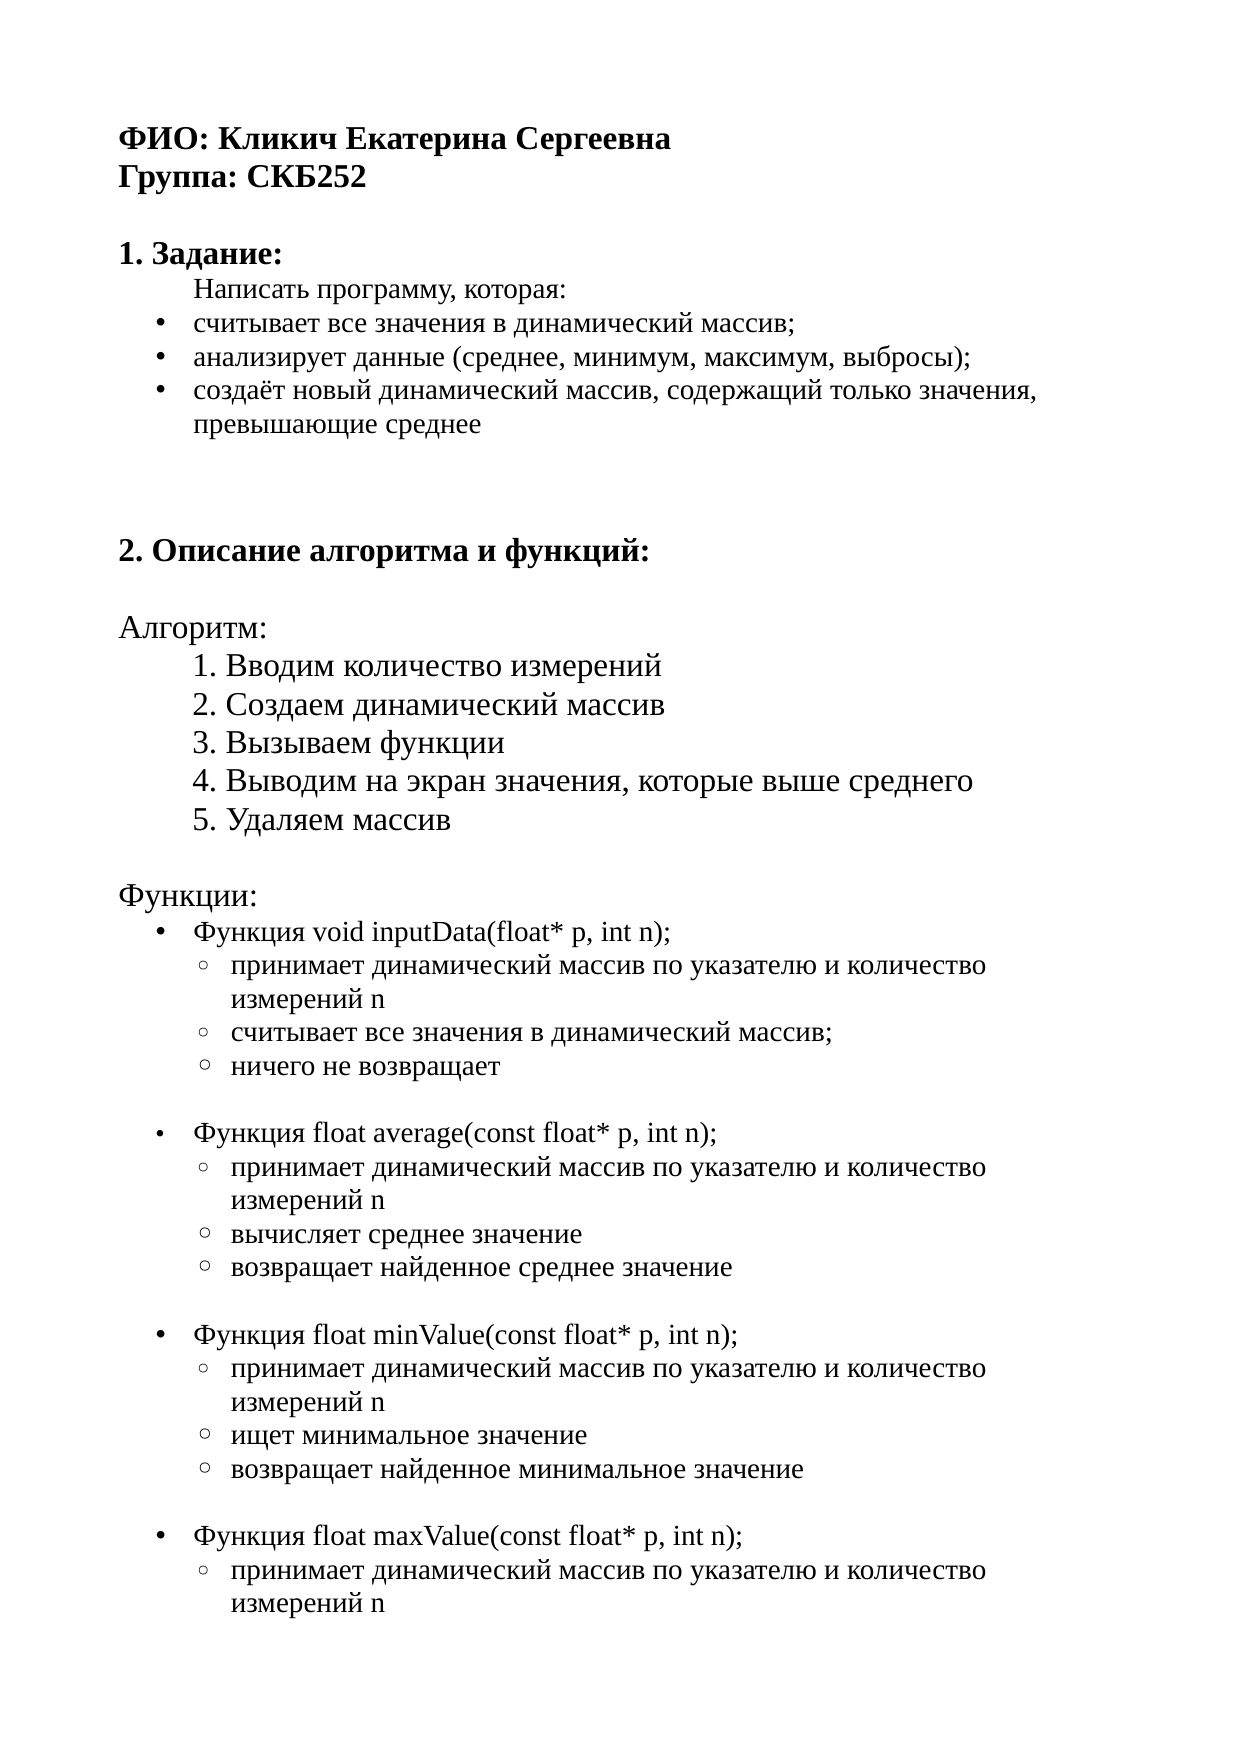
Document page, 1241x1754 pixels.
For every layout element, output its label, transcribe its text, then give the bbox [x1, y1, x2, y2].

text 3. Вызываем функции [118, 722, 1122, 761]
text Алгоритм: [118, 607, 1122, 646]
list ничего не возвращает [193, 1048, 1122, 1082]
list вычисляет среднее значение [193, 1216, 1122, 1249]
list Функция float average(const float* p, int n); [156, 1115, 1122, 1149]
list принимает динамический массив по указателю и количество измерений n [193, 1350, 1122, 1417]
list принимает динамический массив по указателю и количество измерений n [193, 1149, 1122, 1216]
list считывает все значения в динамический массив; [156, 305, 1122, 339]
list возвращает найденное среднее значение [193, 1249, 1122, 1283]
list анализирует данные (среднее, минимум, максимум, выбросы); [156, 339, 1122, 372]
text 5. Удаляем массив [118, 799, 1122, 837]
text Группа: СКБ252 [118, 156, 1122, 195]
text 2. Описание алгоритма и функций: [118, 531, 1122, 569]
list Функция float maxValue(const float* p, int n); [156, 1518, 1122, 1552]
list считывает все значения в динамический массив; [193, 1014, 1122, 1048]
list возвращает найденное минимальное значение [193, 1451, 1122, 1485]
list Написать программу, которая: [156, 271, 1122, 305]
text 1. Задание: [118, 233, 1122, 271]
text ­ФИО: Кликич Екатерина Сергеевна [118, 118, 1122, 156]
text 2. Создаем динамический массив [118, 684, 1122, 722]
text 4. Выводим на экран значения, которые выше среднего [118, 761, 1122, 799]
list принимает динамический массив по указателю и количество измерений n [193, 947, 1122, 1014]
list Функция void inputData(float* p, int n); [156, 914, 1122, 947]
list Функция float minValue(const float* p, int n); [156, 1317, 1122, 1350]
text Функции: [118, 876, 1122, 914]
list принимает динамический массив по указателю и количество измерений n [193, 1552, 1122, 1619]
text 1. Вводим количество измерений [118, 646, 1122, 684]
list ищет минимальное значение [193, 1417, 1122, 1451]
list создаёт новый динамический массив, содержащий только значения, превышающие среднее [156, 372, 1122, 439]
